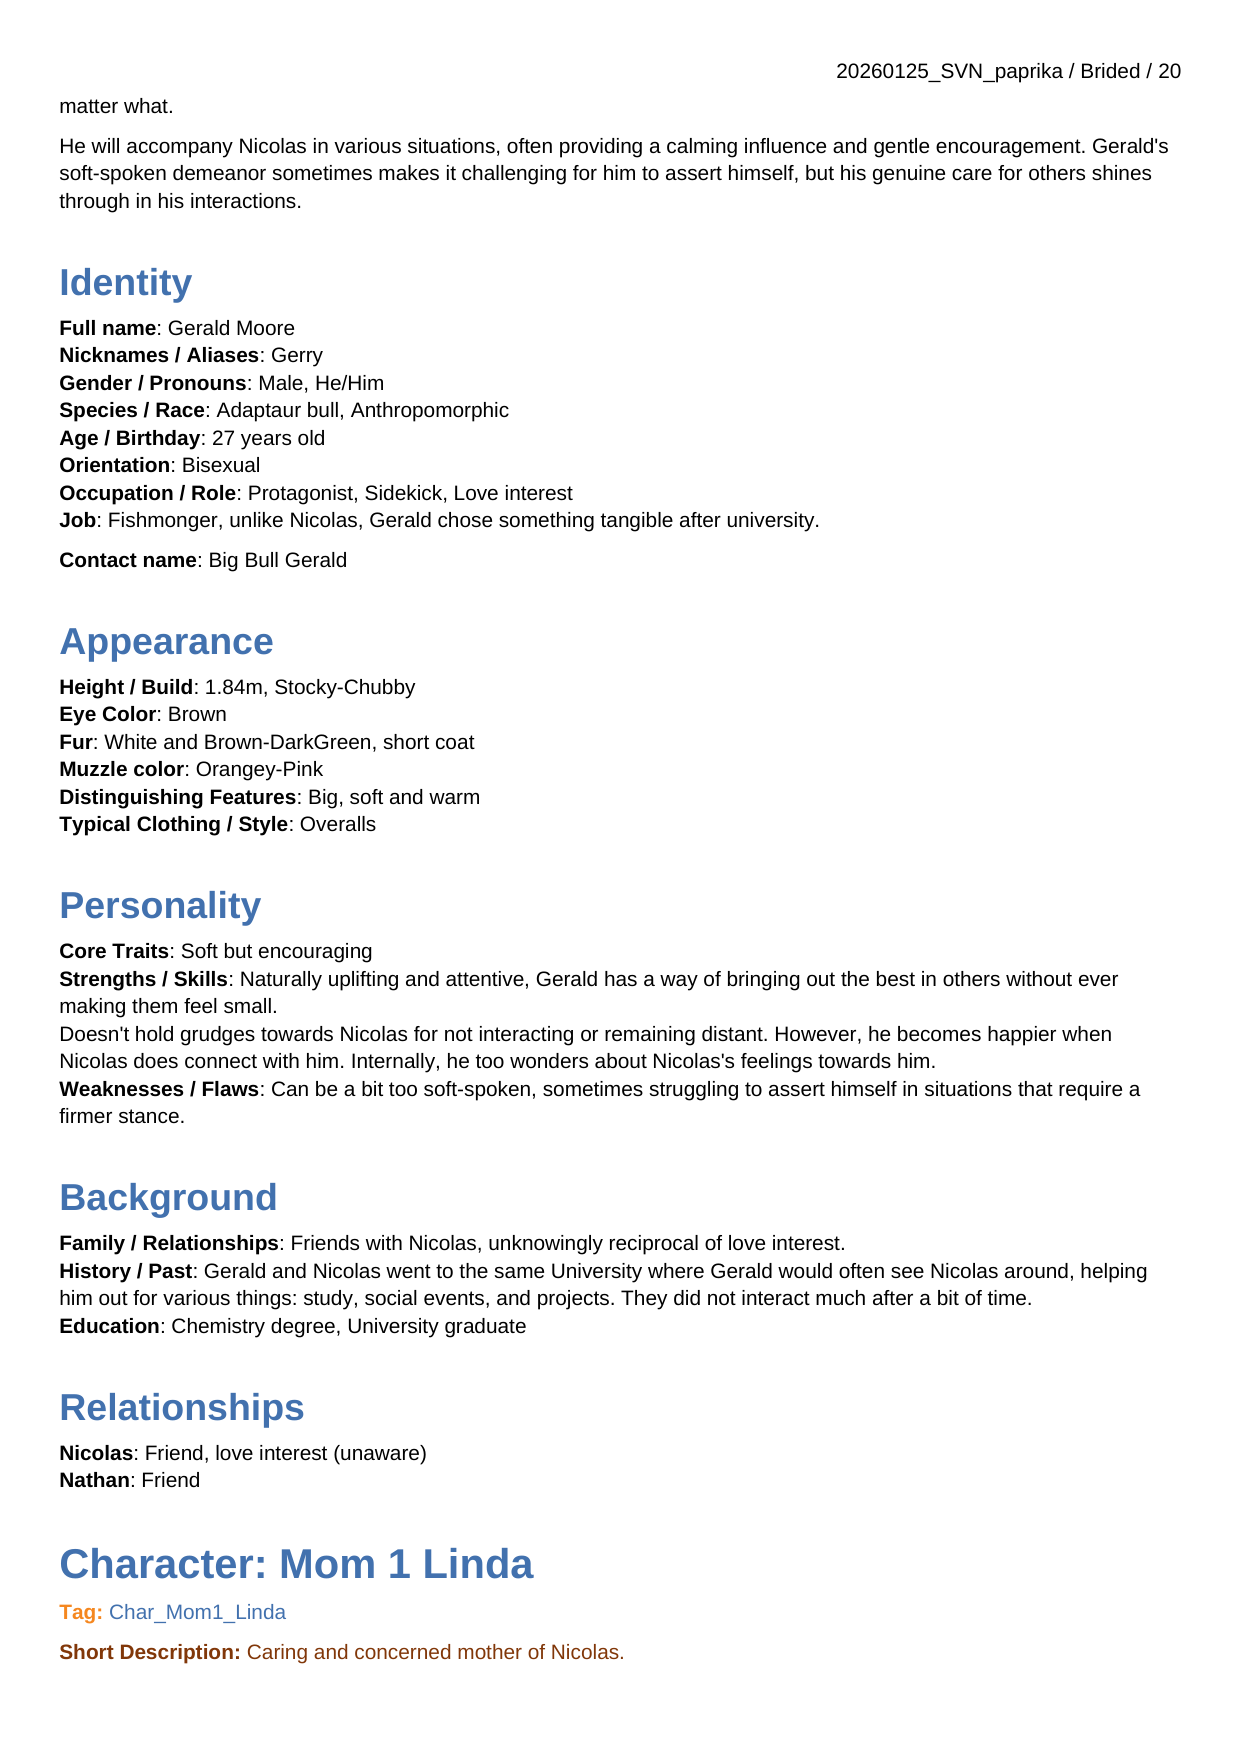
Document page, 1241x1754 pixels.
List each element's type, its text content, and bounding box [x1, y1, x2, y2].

text Family / Relationships: Friends with Nicolas, unknowingly reciprocal of love interest. History / Past: Gerald and Nicolas went to the same University where Gerald would often see Nicolas around, helping him out for various things: study, social events, and projects. They did not interact much after a bit of time. Education: Chemistry degree, University graduate [59, 1231, 1181, 1337]
text matter what. [59, 93, 1181, 117]
subtitle Identity [59, 260, 1181, 303]
subtitle Relationships [59, 1385, 1181, 1428]
text Nicolas: Friend, love interest (unaware) Nathan: Friend [59, 1440, 1181, 1492]
text He will accompany Nicolas in various situations, often providing a calming influence and gentle encouragement. Gerald's soft-spoken demeanor sometimes makes it challenging for him to assert himself, but his genuine care for others shines through in his interactions. [59, 133, 1181, 212]
subtitle Appearance [59, 619, 1181, 662]
text Core Traits: Soft but encouraging Strengths / Skills: Naturally uplifting and attentive, Gerald has a way of bringing out the best in others without ever making them feel small. Doesn't hold grudges towards Nicolas for not interacting or remaining distant. However, he becomes happier when Nicolas does connect with him. Internally, he too wonders about Nicolas's feelings towards him. Weaknesses / Flaws: Can be a bit too soft-spoken, sometimes struggling to assert himself in situations that require a firmer stance. [59, 939, 1181, 1128]
subtitle Character: Mom 1 Linda [59, 1539, 1181, 1587]
text Contact name: Big Bull Gerald [59, 548, 1181, 572]
text Height / Build: 1.84m, Stocky-Chubby Eye Color: Brown Fur: White and Brown-DarkGreen, short coat Muzzle color: Orangey-Pink Distinguishing Features: Big, soft and warm Typical Clothing / Style: Overalls [59, 675, 1181, 836]
text Tag: Char_Mom1_Linda [59, 1599, 1181, 1623]
text Full name: Gerald Moore Nicknames / Aliases: Gerry Gender / Pronouns: Male, He/Him Species / Race: Adaptaur bull, Anthropomorphic Age / Birthday: 27 years old Orientation: Bisexual Occupation / Role: Protagonist, Sidekick, Love interest Job: Fishmonger, unlike Nicolas, Gerald chose something tangible after university. [59, 315, 1181, 532]
subtitle Personality [59, 883, 1181, 927]
text Short Description: Caring and concerned mother of Nicolas. [59, 1639, 1181, 1663]
subtitle Background [59, 1175, 1181, 1218]
